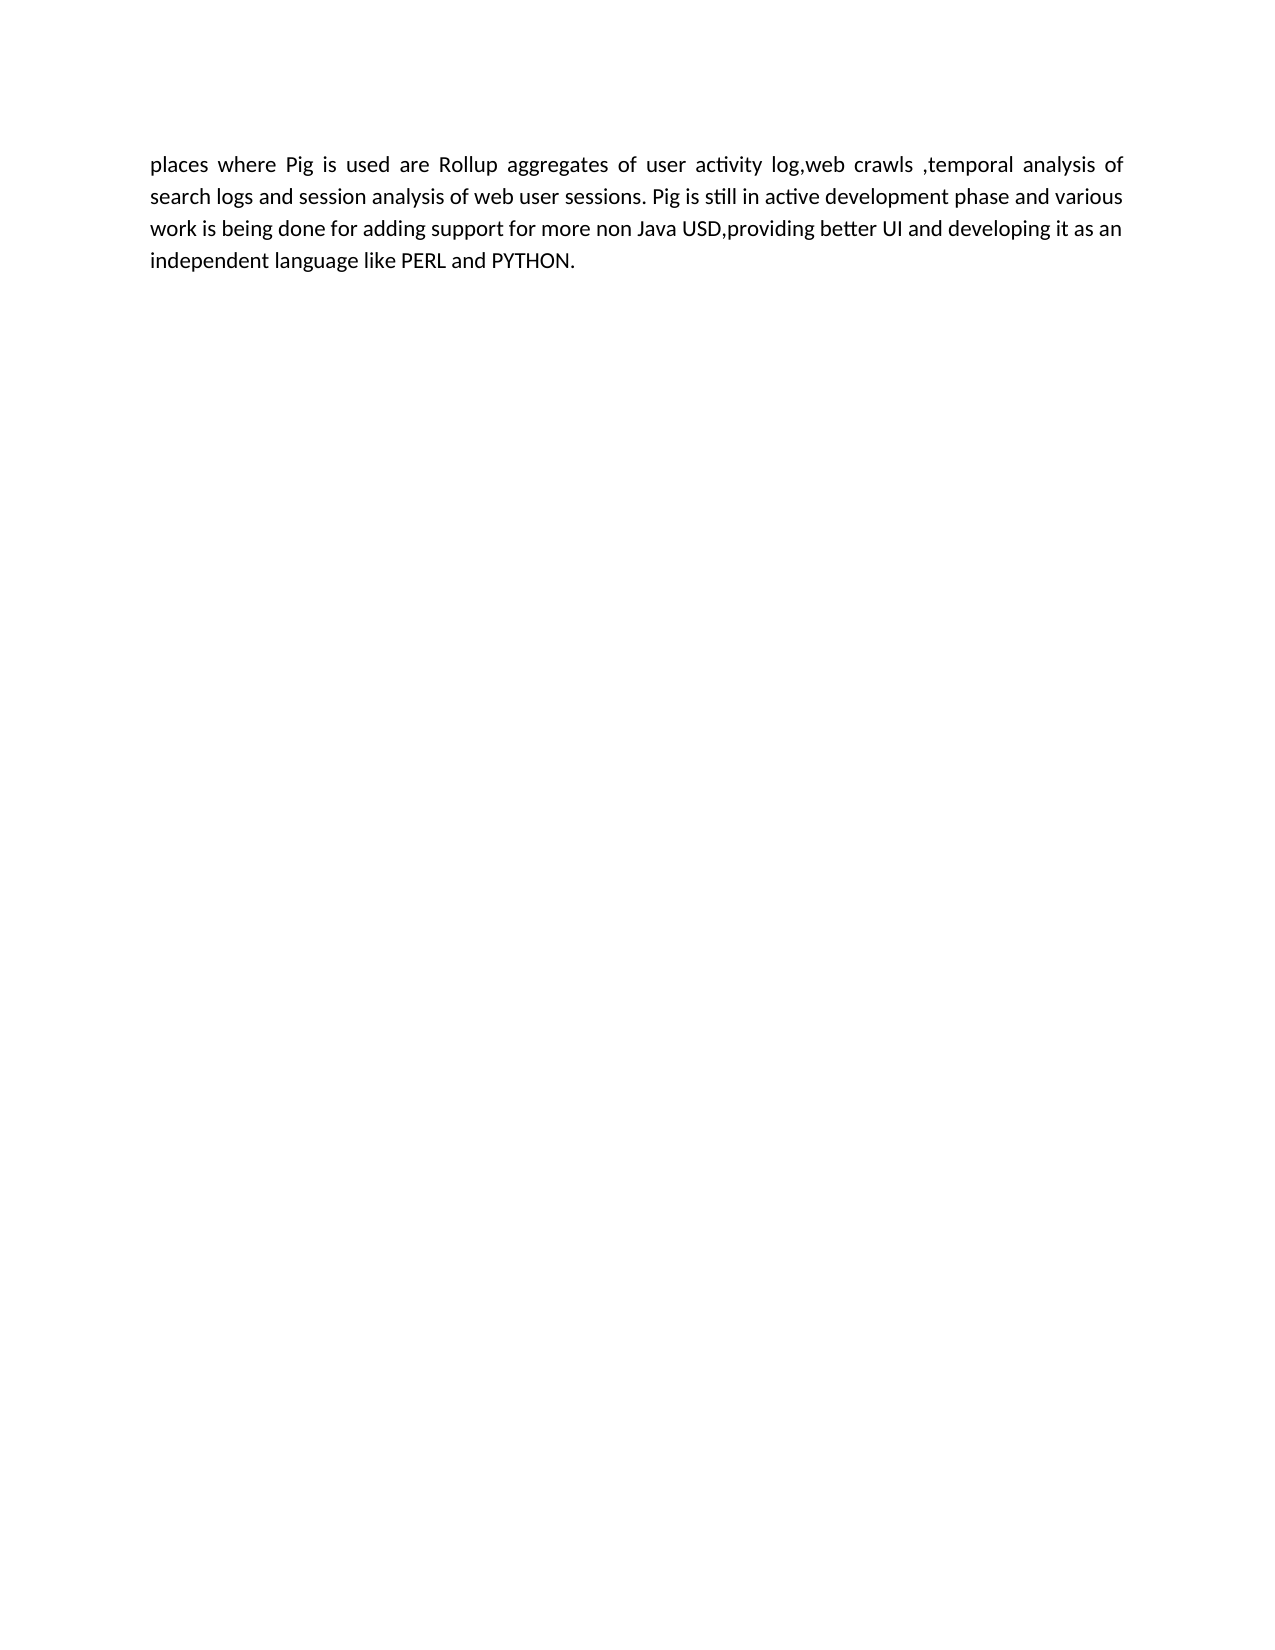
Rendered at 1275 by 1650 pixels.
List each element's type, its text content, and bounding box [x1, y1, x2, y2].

text places where Pig is used are Rollup aggregates of user activity log,web crawls ,temporal analysis of search logs and session analysis of web user sessions. Pig is still in active development phase and various work is being done for adding support for more non Java USD,providing better UI and developing it as an independent language like PERL and PYTHON. [150, 150, 1125, 274]
